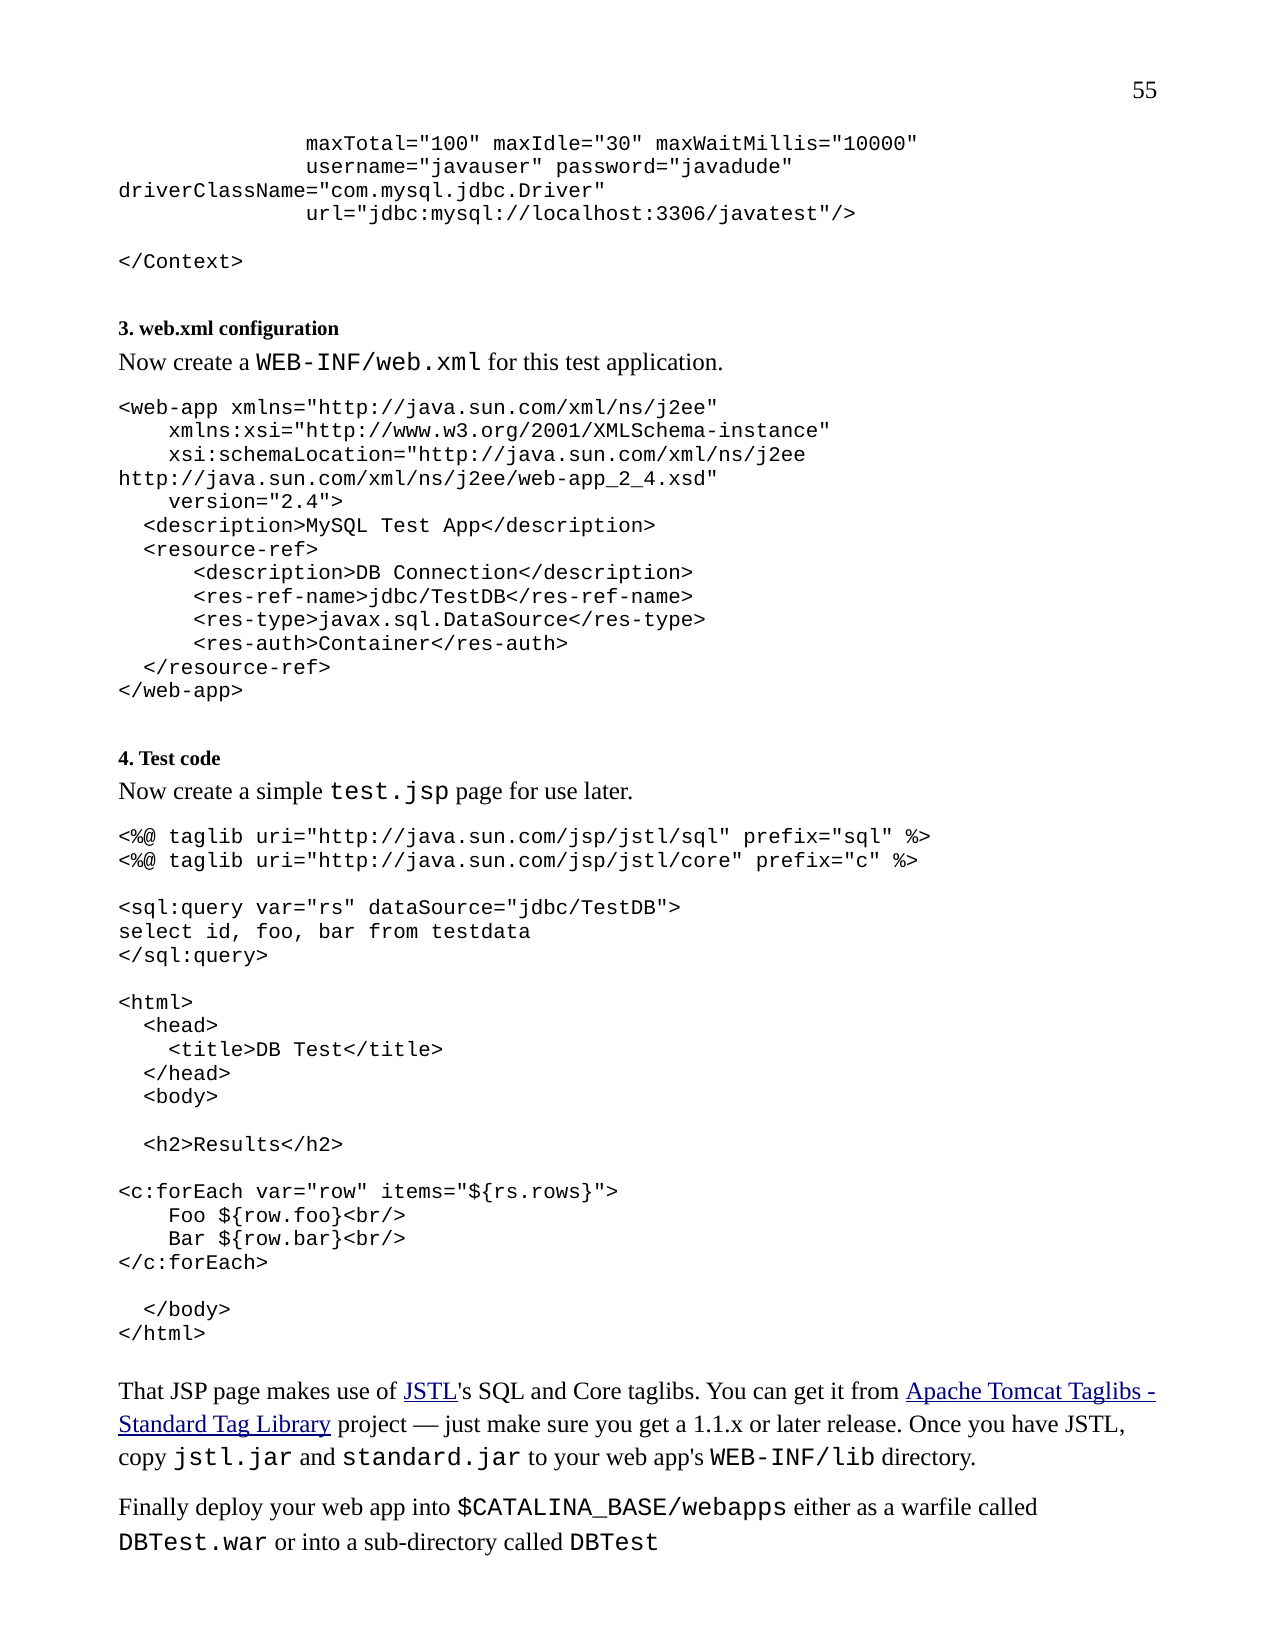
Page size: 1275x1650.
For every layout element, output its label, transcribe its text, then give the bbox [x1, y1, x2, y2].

text <c:forEach var="row" items="${rs.rows}"> [118, 1181, 1157, 1205]
text <res-auth>Container</res-auth> [118, 633, 1157, 657]
text maxTotal="100" maxIdle="30" maxWaitMillis="10000" [118, 132, 1157, 156]
text Foo ${row.foo}<br/> [118, 1205, 1157, 1228]
text select id, foo, bar from testdata [118, 921, 1157, 944]
text <sql:query var="rs" dataSource="jdbc/TestDB"> [118, 897, 1157, 921]
text </Context> [118, 251, 1157, 274]
text Finally deploy your web app into $CATALINA_BASE/webapps either as a warfile called DBTest.war or into a sub-directory called DBTest [118, 1492, 1157, 1558]
subtitle 4. Test code [118, 746, 1157, 770]
text <description>DB Connection</description> [118, 562, 1157, 586]
text </html> [118, 1323, 1157, 1347]
text <web-app xmlns="http://java.sun.com/xml/ns/j2ee" [118, 397, 1157, 420]
text <body> [118, 1086, 1157, 1110]
text url="jdbc:mysql://localhost:3306/javatest"/> [118, 203, 1157, 227]
text http://java.sun.com/xml/ns/j2ee/web-app_2_4.xsd" [118, 468, 1157, 491]
text <%@ taglib uri="http://java.sun.com/jsp/jstl/core" prefix="c" %> [118, 850, 1157, 874]
text Bar ${row.bar}<br/> [118, 1228, 1157, 1252]
text <h2>Results</h2> [118, 1134, 1157, 1157]
text <resource-ref> [118, 538, 1157, 562]
text </web-app> [118, 680, 1157, 704]
text </head> [118, 1063, 1157, 1086]
text </body> [118, 1299, 1157, 1323]
text </c:forEach> [118, 1252, 1157, 1276]
text Now create a WEB-INF/web.xml for this test application. [118, 347, 1157, 377]
text <description>MySQL Test App</description> [118, 515, 1157, 538]
text xsi:schemaLocation="http://java.sun.com/xml/ns/j2ee [118, 444, 1157, 468]
text xmlns:xsi="http://www.w3.org/2001/XMLSchema-instance" [118, 420, 1157, 444]
text </sql:query> [118, 944, 1157, 968]
text <res-type>javax.sql.DataSource</res-type> [118, 609, 1157, 633]
text <%@ taglib uri="http://java.sun.com/jsp/jstl/sql" prefix="sql" %> [118, 826, 1157, 850]
text Now create a simple test.jsp page for use later. [118, 776, 1157, 807]
text <html> [118, 992, 1157, 1016]
text <head> [118, 1016, 1157, 1039]
text username="javauser" password="javadude" driverClassName="com.mysql.jdbc.Driver" [118, 156, 1157, 203]
text version="2.4"> [118, 491, 1157, 515]
text <res-ref-name>jdbc/TestDB</res-ref-name> [118, 586, 1157, 609]
text </resource-ref> [118, 657, 1157, 680]
text <title>DB Test</title> [118, 1039, 1157, 1063]
subtitle 3. web.xml configuration [118, 316, 1157, 340]
text That JSP page makes use of JSTL's SQL and Core taglibs. You can get it from Apache Tomcat Taglibs - Standard Tag Library project — just make sure you get a 1.1.x or later release. Once you have JSTL, copy jstl.jar and standard.jar to your web app's WEB-INF/lib directory. [118, 1376, 1157, 1473]
